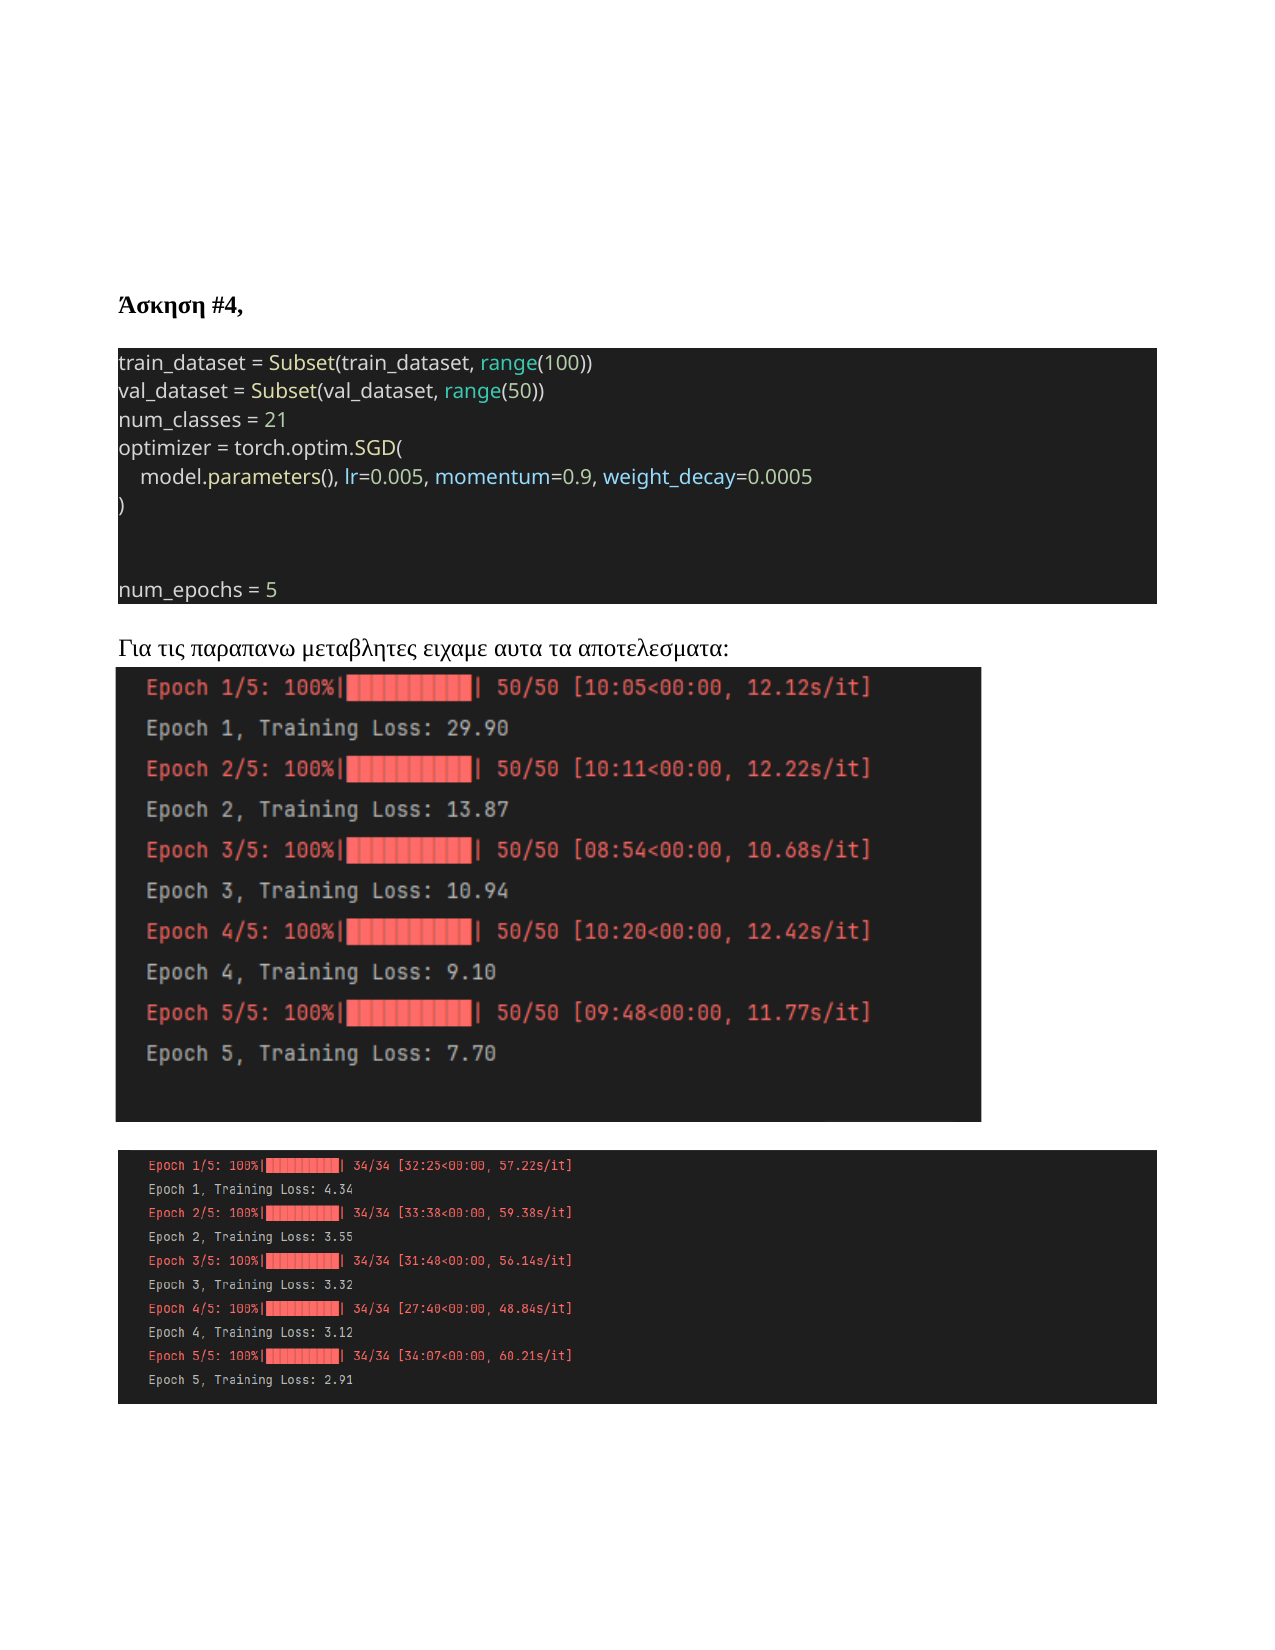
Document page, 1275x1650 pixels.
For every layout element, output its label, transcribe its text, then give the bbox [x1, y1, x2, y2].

text Για τις παραπανω μεταβλητες ειχαμε αυτα τα αποτελεσματα: [118, 633, 1157, 662]
picture [115, 667, 982, 1122]
text num_classes = 21 [118, 405, 1157, 433]
text train_dataset = Subset(train_dataset, range(100)) val_dataset = Subset(val_dataset, range(50)) [118, 348, 1157, 405]
text optimizer = torch.optim.SGD( model.parameters(), lr=0.005, momentum=0.9, weight_decay=0.0005 ) num_epochs = 5 [118, 433, 1157, 604]
picture [118, 1150, 1157, 1404]
text Άσκηση #4, [118, 291, 1157, 319]
